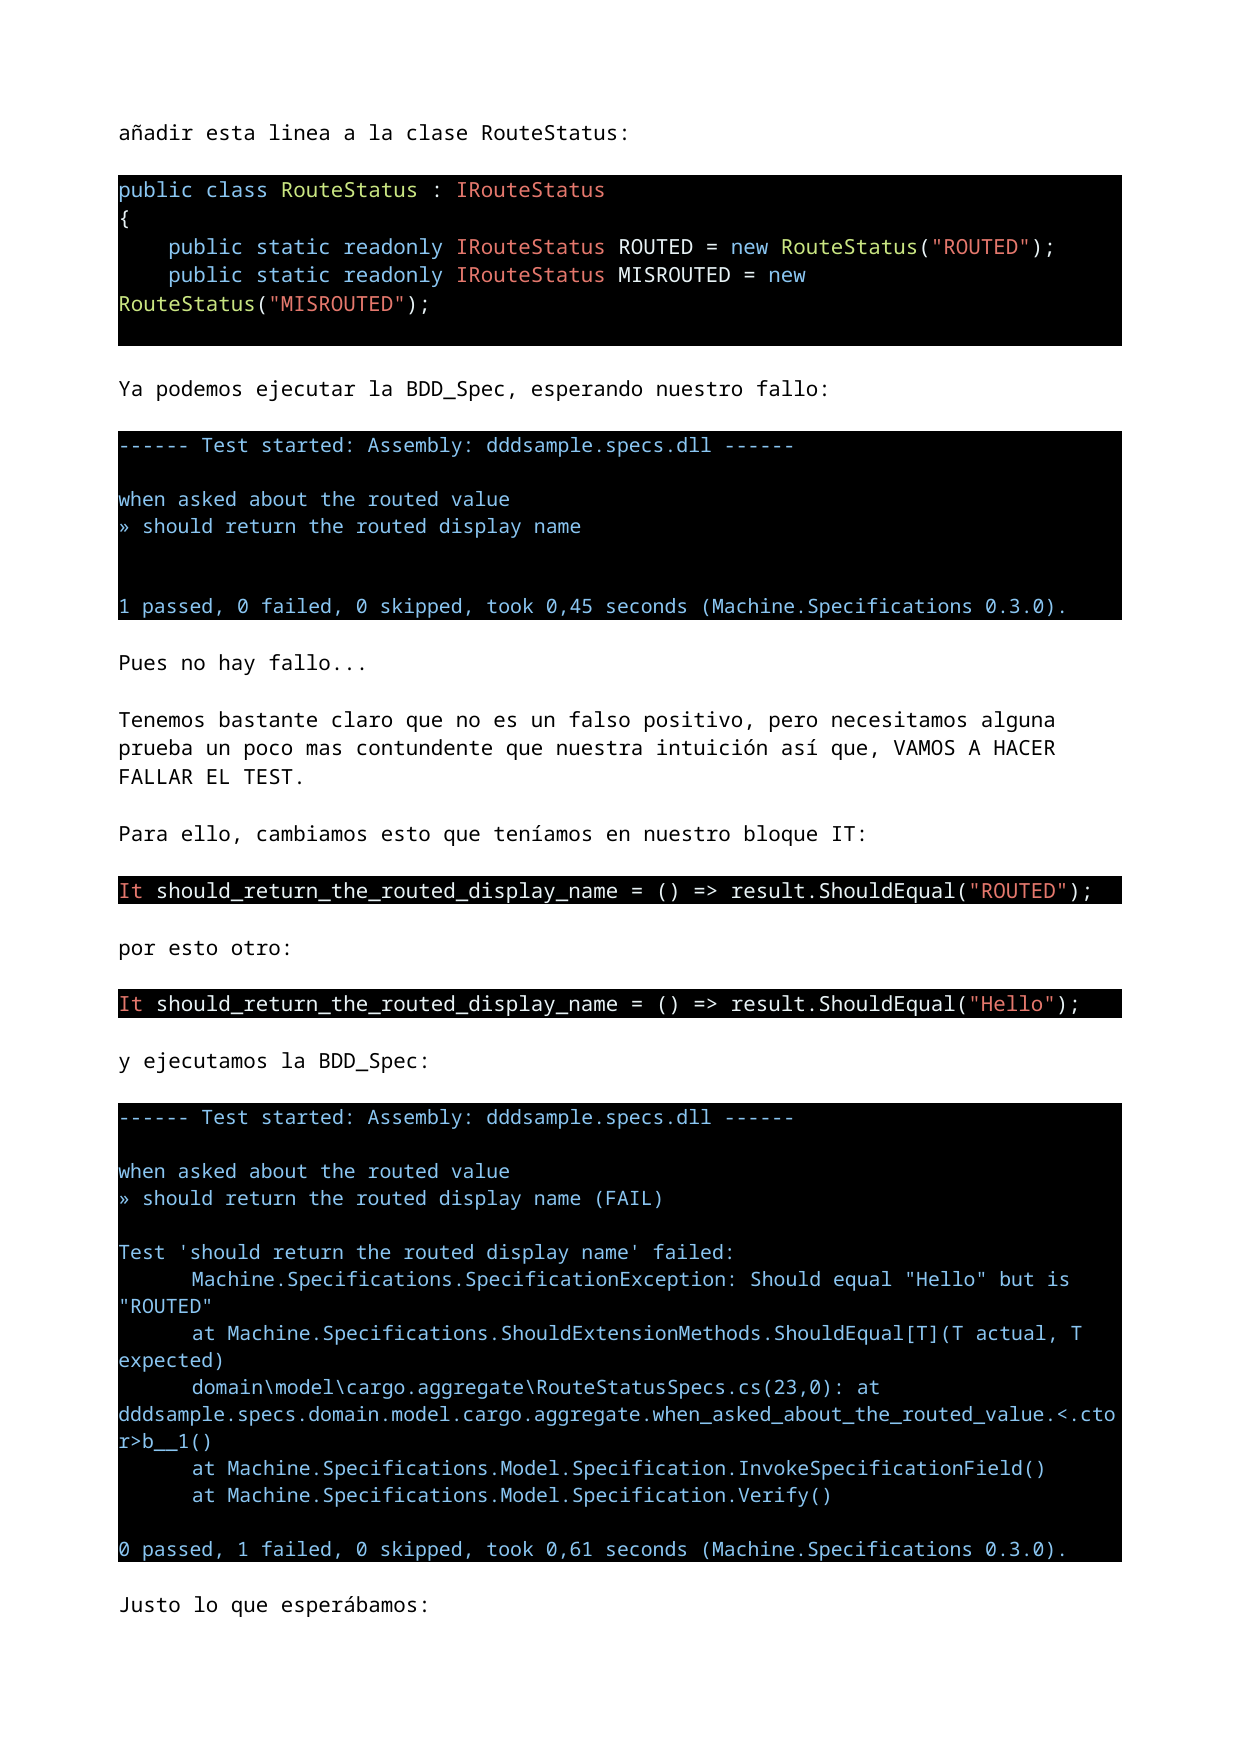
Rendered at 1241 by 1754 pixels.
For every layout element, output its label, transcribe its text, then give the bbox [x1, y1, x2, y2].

text ------ Test started: Assembly: dddsample.specs.dll ------ [118, 1103, 1122, 1130]
text ------ Test started: Assembly: dddsample.specs.dll ------ [118, 431, 1122, 458]
text at Machine.Specifications.Model.Specification.InvokeSpecificationField() [118, 1454, 1122, 1481]
text por esto otro: [118, 933, 1122, 961]
text Pues no hay fallo... [118, 648, 1122, 677]
text Para ello, cambiamos esto que teníamos en nuestro bloque IT: [118, 819, 1122, 847]
text Test 'should return the routed display name' failed: [118, 1238, 1122, 1265]
text It should_return_the_routed_display_name = () => result.ShouldEqual("ROUTED"); [118, 876, 1122, 904]
text when asked about the routed value [118, 485, 1122, 512]
text » should return the routed display name [118, 512, 1122, 539]
text » should return the routed display name (FAIL) [118, 1184, 1122, 1211]
text y ejecutamos la BDD_Spec: [118, 1046, 1122, 1075]
text public class RouteStatus : IRouteStatus [118, 175, 1122, 203]
text Machine.Specifications.SpecificationException: Should equal "Hello" but is "ROUTED" [118, 1265, 1122, 1319]
text Justo lo que esperábamos: [118, 1590, 1122, 1619]
text It should_return_the_routed_display_name = () => result.ShouldEqual("Hello"); [118, 989, 1122, 1018]
text when asked about the routed value [118, 1157, 1122, 1184]
text at Machine.Specifications.ShouldExtensionMethods.ShouldEqual[T](T actual, T expected) [118, 1319, 1122, 1373]
text at Machine.Specifications.Model.Specification.Verify() [118, 1481, 1122, 1508]
text public static readonly IRouteStatus ROUTED = new RouteStatus("ROUTED"); [118, 232, 1122, 260]
text 0 passed, 1 failed, 0 skipped, took 0,61 seconds (Machine.Specifications 0.3.0). [118, 1535, 1122, 1562]
text añadir esta linea a la clase RouteStatus: [118, 118, 1122, 147]
text { [118, 203, 1122, 232]
text Tenemos bastante claro que no es un falso positivo, pero necesitamos alguna prueba un poco mas contundente que nuestra intuición así que, VAMOS A HACER FALLAR EL TEST. [118, 705, 1122, 790]
text 1 passed, 0 failed, 0 skipped, took 0,45 seconds (Machine.Specifications 0.3.0). [118, 593, 1122, 620]
text domain\model\cargo.aggregate\RouteStatusSpecs.cs(23,0): at dddsample.specs.domain.model.cargo.aggregate.when_asked_about_the_routed_value.<.ctor>b__1() [118, 1373, 1122, 1454]
text Ya podemos ejecutar la BDD_Spec, esperando nuestro fallo: [118, 374, 1122, 402]
text public static readonly IRouteStatus MISROUTED = new RouteStatus("MISROUTED"); [118, 260, 1122, 317]
